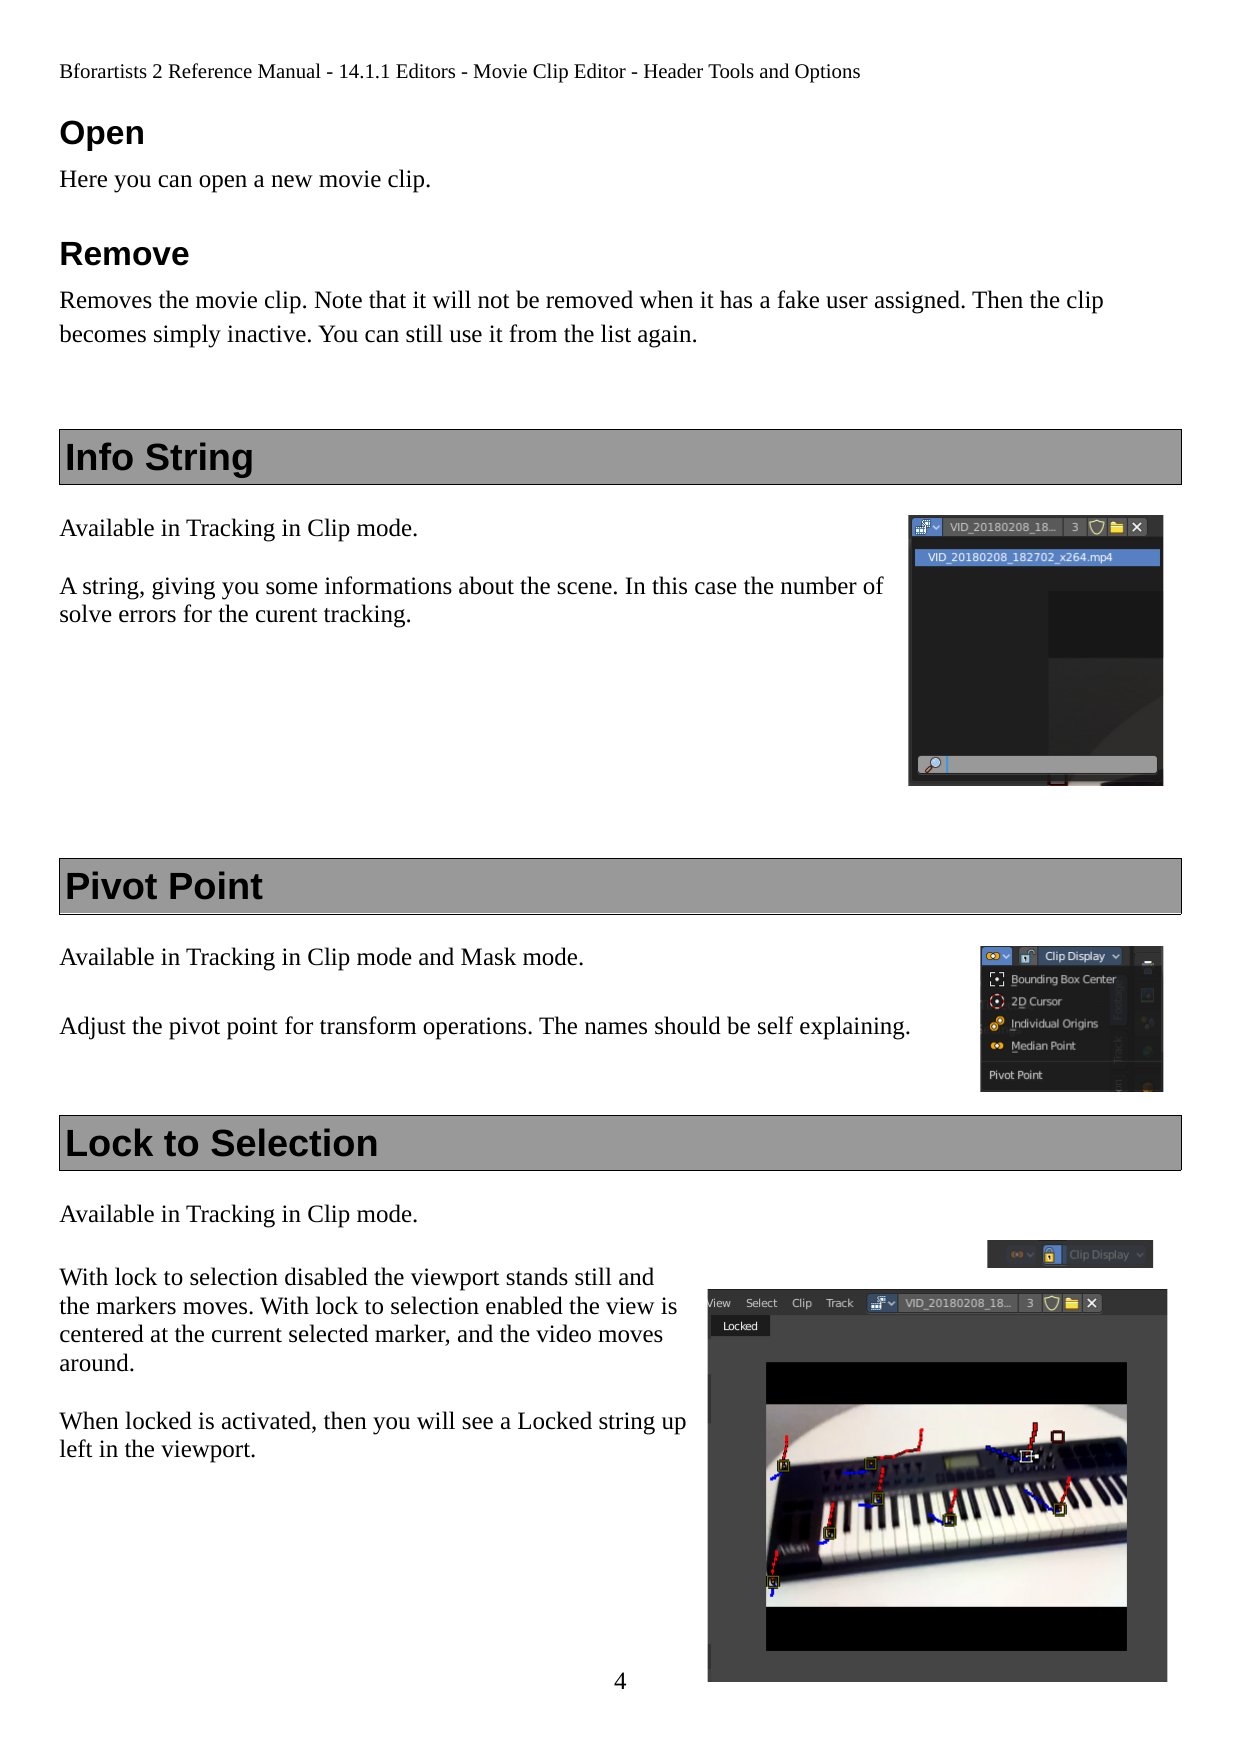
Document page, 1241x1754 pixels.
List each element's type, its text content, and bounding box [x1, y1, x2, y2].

picture [908, 515, 1164, 786]
text A string, giving you some informations about the scene. In this case the number of solve errors for the curent tracking. [59, 571, 908, 628]
text Available in Tracking in Clip mode. [59, 513, 1181, 542]
subtitle Open [59, 113, 1181, 151]
text Removes the movie clip. Note that it will not be removed when it has a fake user assigned. Then the clip becomes simply inactive. You can still use it from the list again. [59, 285, 1181, 348]
picture [987, 1240, 1154, 1268]
text When locked is activated, then you will see a Locked string up left in the viewport. [59, 1406, 707, 1463]
text Adjust the pivot point for transform operations. The names should be self explaining. [59, 1011, 980, 1040]
text With lock to selection disabled the viewport stands still and the markers moves. With lock to selection enabled the view is centered at the current selected marker, and the video moves around. [59, 1262, 1181, 1377]
text Here you can open a new movie clip. [59, 164, 1181, 192]
text Available in Tracking in Clip mode and Mask mode. [59, 942, 1181, 971]
table_header Lock to Selection [60, 1116, 1181, 1170]
picture [707, 1289, 1168, 1682]
table_header Info String [60, 430, 1181, 484]
picture [980, 946, 1164, 1092]
table_header Pivot Point [60, 859, 1181, 913]
text Available in Tracking in Clip mode. [59, 1199, 1181, 1227]
subtitle Remove [59, 234, 1181, 272]
